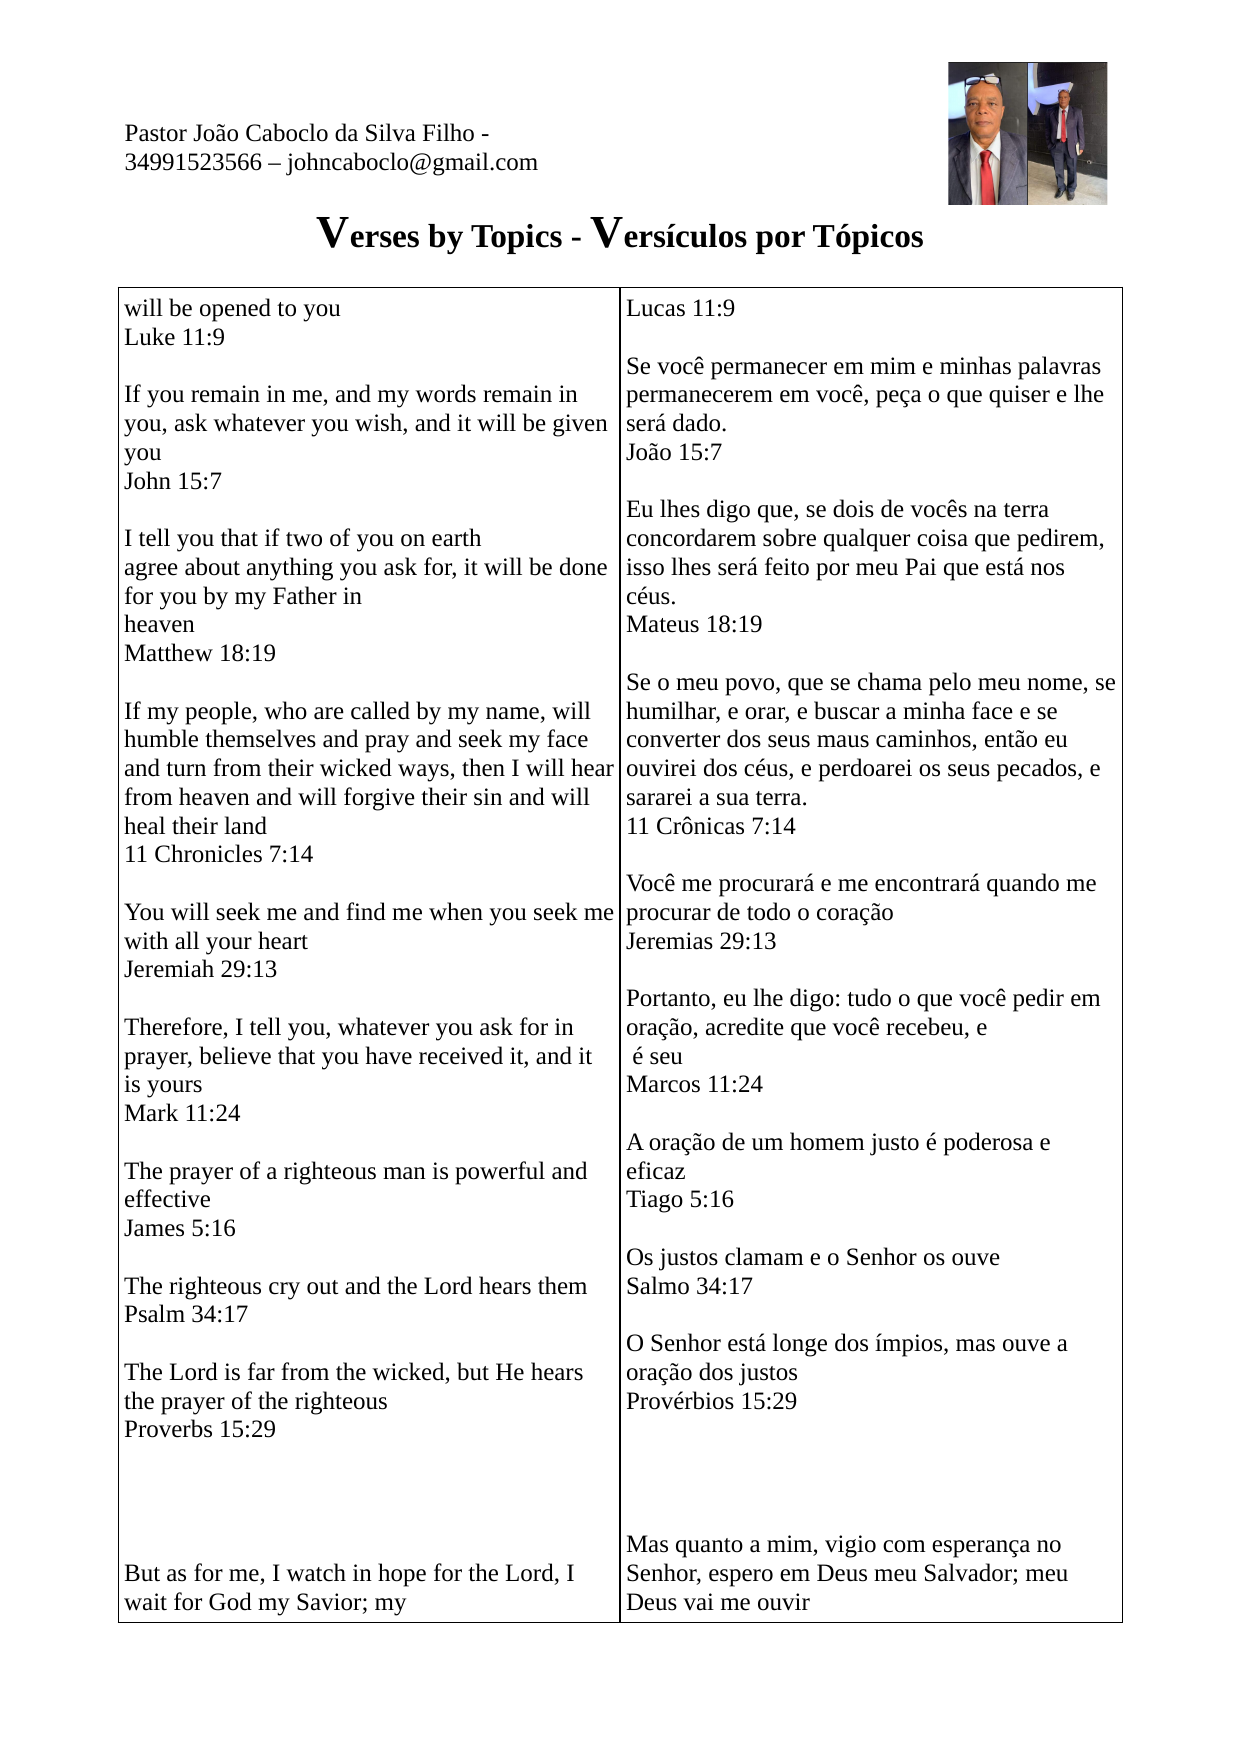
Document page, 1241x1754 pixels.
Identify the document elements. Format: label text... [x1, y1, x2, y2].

picture [948, 62, 1108, 205]
table_cell will be opened to you Luke 11:9 If you remain in me, and my words remain in you, ask whatever you wish, and it will be given you John 15:7 I tell you that if two of you on earth agree about anything you ask for, it will be done for you by my Father in heaven Matthew 18:19 If my people, who are called by my name, will humble themselves and pray and seek my face and turn from their wicked ways, then I will hear from heaven and will forgive their sin and will heal their land 11 Chronicles 7:14 You will seek me and find me when you seek me with all your heart Jeremiah 29:13 Therefore, I tell you, whatever you ask for in prayer, believe that you have received it, and it is yours Mark 11:24 The prayer of a righteous man is powerful and effective James 5:16 The righteous cry out and the Lord hears them Psalm 34:17 The Lord is far from the wicked, but He hears the prayer of the righteous Proverbs 15:29 But as for me, I watch in hope for the Lord, I wait for God my Savior; my [119, 288, 619, 1622]
table_cell Lucas 11:9 Se você permanecer em mim e minhas palavras permanecerem em você, peça o que quiser e lhe será dado. João 15:7 Eu lhes digo que, se dois de vocês na terra concordarem sobre qualquer coisa que pedirem, isso lhes será feito por meu Pai que está nos céus. Mateus 18:19 Se o meu povo, que se chama pelo meu nome, se humilhar, e orar, e buscar a minha face e se converter dos seus maus caminhos, então eu ouvirei dos céus, e perdoarei os seus pecados, e sararei a sua terra. 11 Crônicas 7:14 Você me procurará e me encontrará quando me procurar de todo o coração Jeremias 29:13 Portanto, eu lhe digo: tudo o que você pedir em oração, acredite que você recebeu, e é seu Marcos 11:24 A oração de um homem justo é poderosa e eficaz Tiago 5:16 Os justos clamam e o Senhor os ouve Salmo 34:17 O Senhor está longe dos ímpios, mas ouve a oração dos justos Provérbios 15:29 Mas quanto a mim, vigio com esperança no Senhor, espero em Deus meu Salvador; meu Deus vai me ouvir [621, 288, 1122, 1622]
